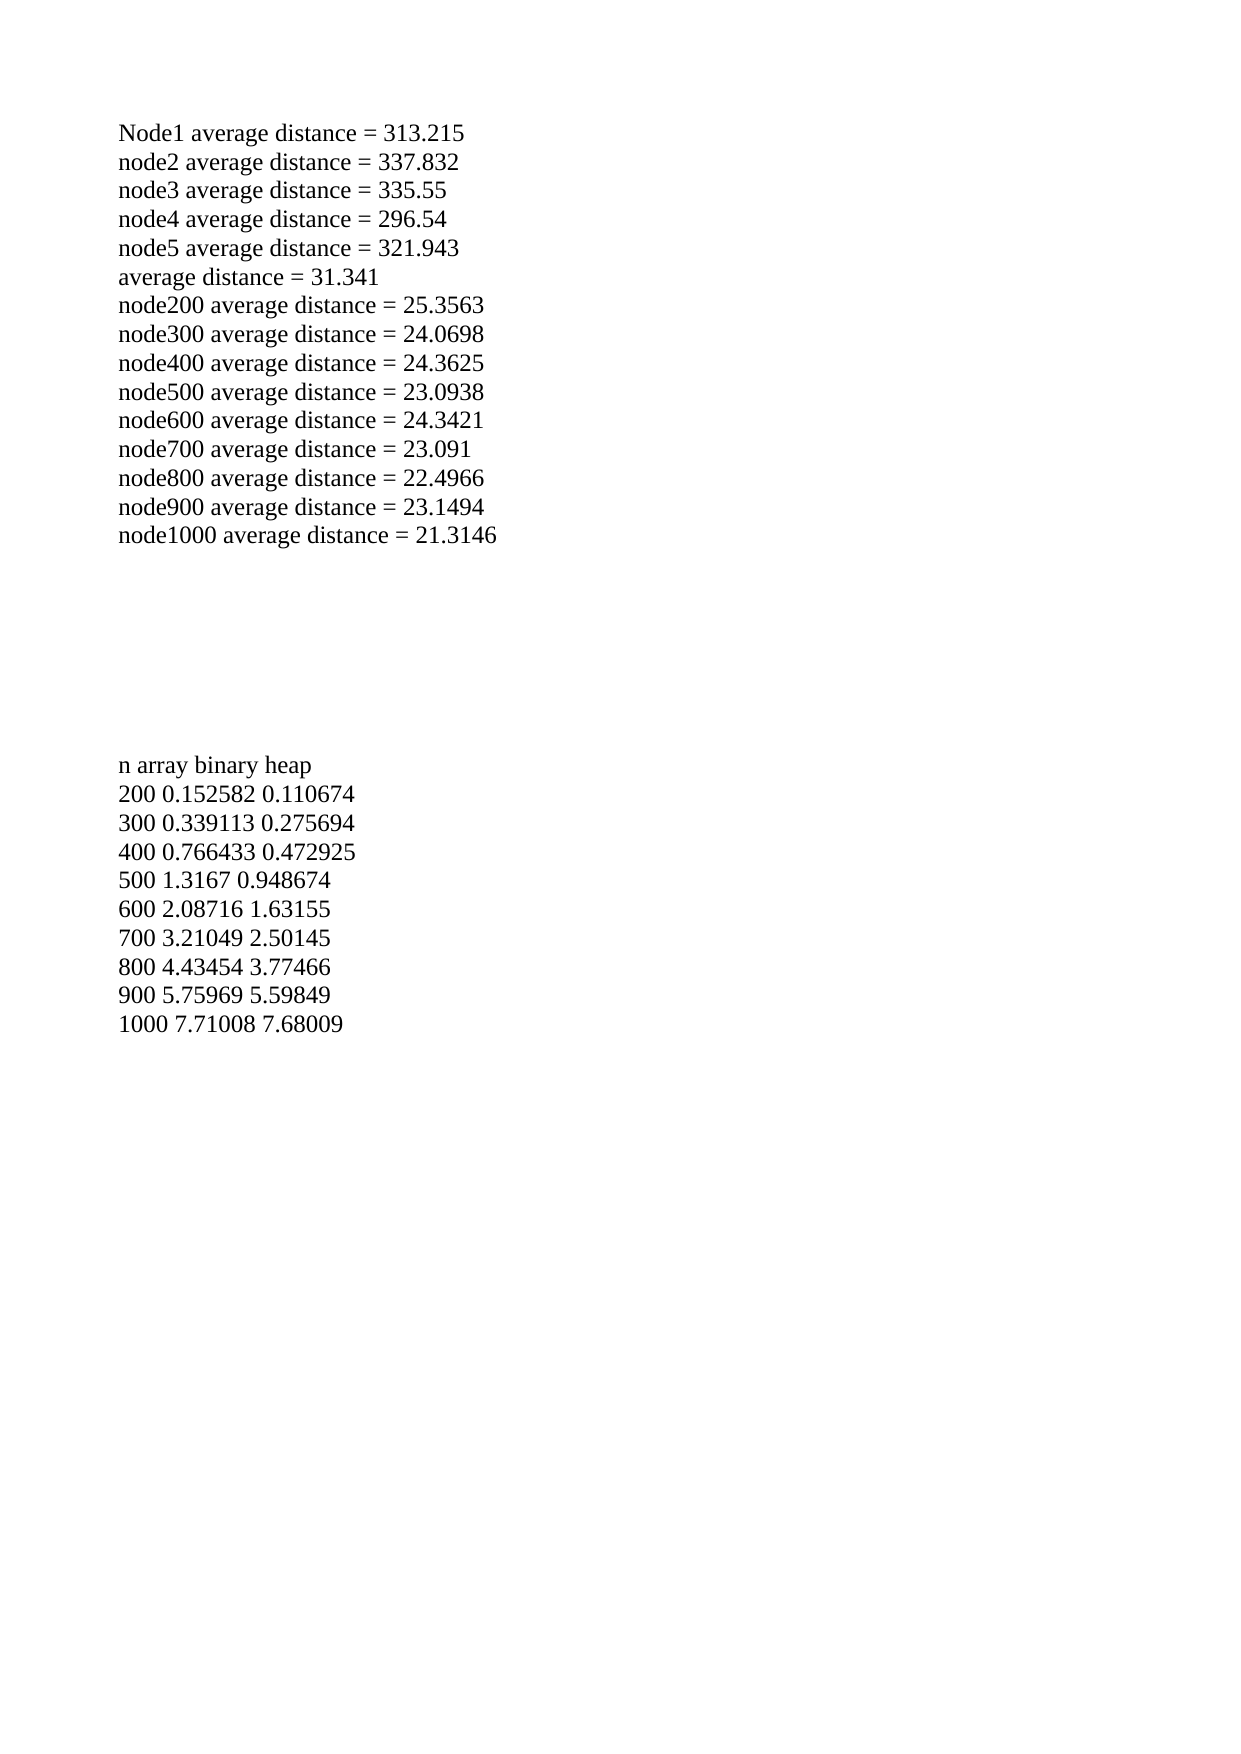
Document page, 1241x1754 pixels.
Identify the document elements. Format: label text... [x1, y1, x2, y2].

text node900 average distance = 23.1494 [118, 492, 1122, 521]
text 600 2.08716 1.63155 [118, 894, 1122, 923]
text Node1 average distance = 313.215 [118, 118, 1122, 147]
text node200 average distance = 25.3563 [118, 291, 1122, 319]
text node4 average distance = 296.54 [118, 204, 1122, 233]
text 700 3.21049 2.50145 [118, 923, 1122, 952]
text node300 average distance = 24.0698 [118, 319, 1122, 348]
text 300 0.339113 0.275694 [118, 808, 1122, 837]
text node600 average distance = 24.3421 [118, 406, 1122, 434]
text n array binary heap [118, 751, 1122, 779]
text average distance = 31.341 [118, 262, 1122, 291]
text node1000 average distance = 21.3146 [118, 521, 1122, 549]
text node400 average distance = 24.3625 [118, 348, 1122, 377]
text node2 average distance = 337.832 [118, 147, 1122, 176]
text 900 5.75969 5.59849 [118, 981, 1122, 1009]
text 500 1.3167 0.948674 [118, 866, 1122, 894]
text node5 average distance = 321.943 [118, 233, 1122, 262]
text 400 0.766433 0.472925 [118, 837, 1122, 866]
text node800 average distance = 22.4966 [118, 463, 1122, 492]
text 800 4.43454 3.77466 [118, 952, 1122, 981]
text 200 0.152582 0.110674 [118, 779, 1122, 808]
text 1000 7.71008 7.68009 [118, 1009, 1122, 1038]
text node500 average distance = 23.0938 [118, 377, 1122, 406]
text node3 average distance = 335.55 [118, 176, 1122, 204]
text node700 average distance = 23.091 [118, 434, 1122, 463]
